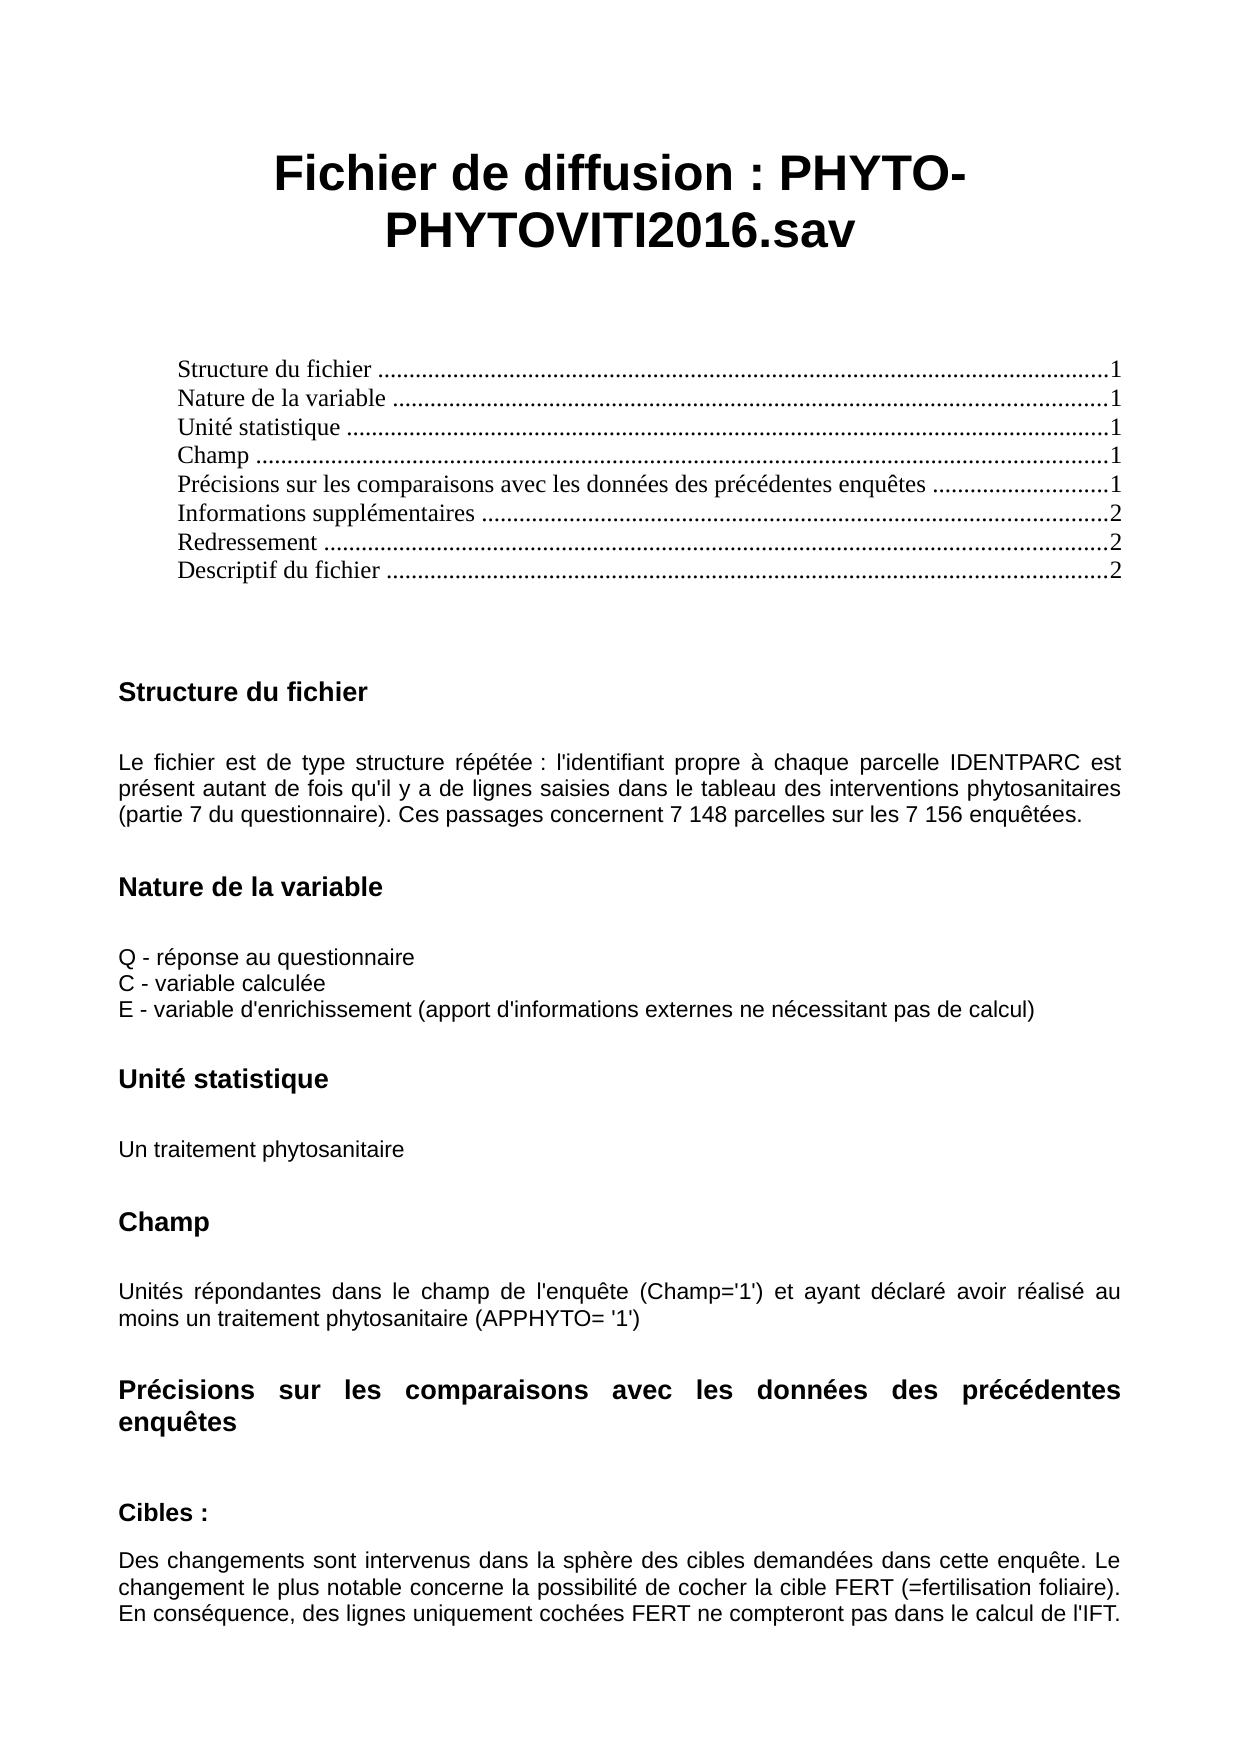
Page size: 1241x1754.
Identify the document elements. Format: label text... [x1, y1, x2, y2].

text Champ 1 [177, 440, 1122, 469]
text C - variable calculée [118, 970, 1122, 996]
text Précisions sur les comparaisons avec les données des précédentes enquêtes 1 [177, 469, 1122, 498]
text Descriptif du fichier 2 [177, 555, 1122, 584]
subtitle Champ [118, 1206, 1122, 1237]
text Cibles : [118, 1498, 1122, 1527]
text Le fichier est de type structure répétée : l'identifiant propre à chaque parcelle IDENTPARC est présent autant de fois qu'il y a de lignes saisies dans le tableau des interventions phytosanitaires (partie 7 du questionnaire). Ces passages concernent 7 148 parcelles sur les 7 156 enquêtées. [118, 749, 1122, 828]
subtitle Précisions sur les comparaisons avec les données des précédentes enquêtes [118, 1374, 1122, 1437]
text Unité statistique 1 [177, 412, 1122, 440]
text E - variable d'enrichissement (apport d'informations externes ne nécessitant pas de calcul) [118, 996, 1122, 1023]
text Redressement 2 [177, 527, 1122, 555]
text Structure du fichier 1 [177, 354, 1122, 383]
subtitle Nature de la variable [118, 871, 1122, 902]
text Nature de la variable 1 [177, 383, 1122, 412]
text Des changements sont intervenus dans la sphère des cibles demandées dans cette enquête. Le changement le plus notable concerne la possibilité de cocher la cible FERT (=fertilisation foliaire). En conséquence, des lignes uniquement cochées FERT ne compteront pas dans le calcul de l'IFT. [118, 1547, 1122, 1626]
subtitle Structure du fichier [118, 676, 1122, 707]
text Q - réponse au questionnaire [118, 943, 1122, 970]
text Unités répondantes dans le champ de l'enquête (Champ='1') et ayant déclaré avoir réalisé au moins un traitement phytosanitaire (APPHYTO= '1') [118, 1278, 1122, 1331]
subtitle Unité statistique [118, 1063, 1122, 1095]
title Fichier de diffusion : PHYTO-PHYTOVITI2016.sav [118, 143, 1122, 258]
text Un traitement phytosanitaire [118, 1136, 1122, 1162]
text Informations supplémentaires 2 [177, 498, 1122, 527]
